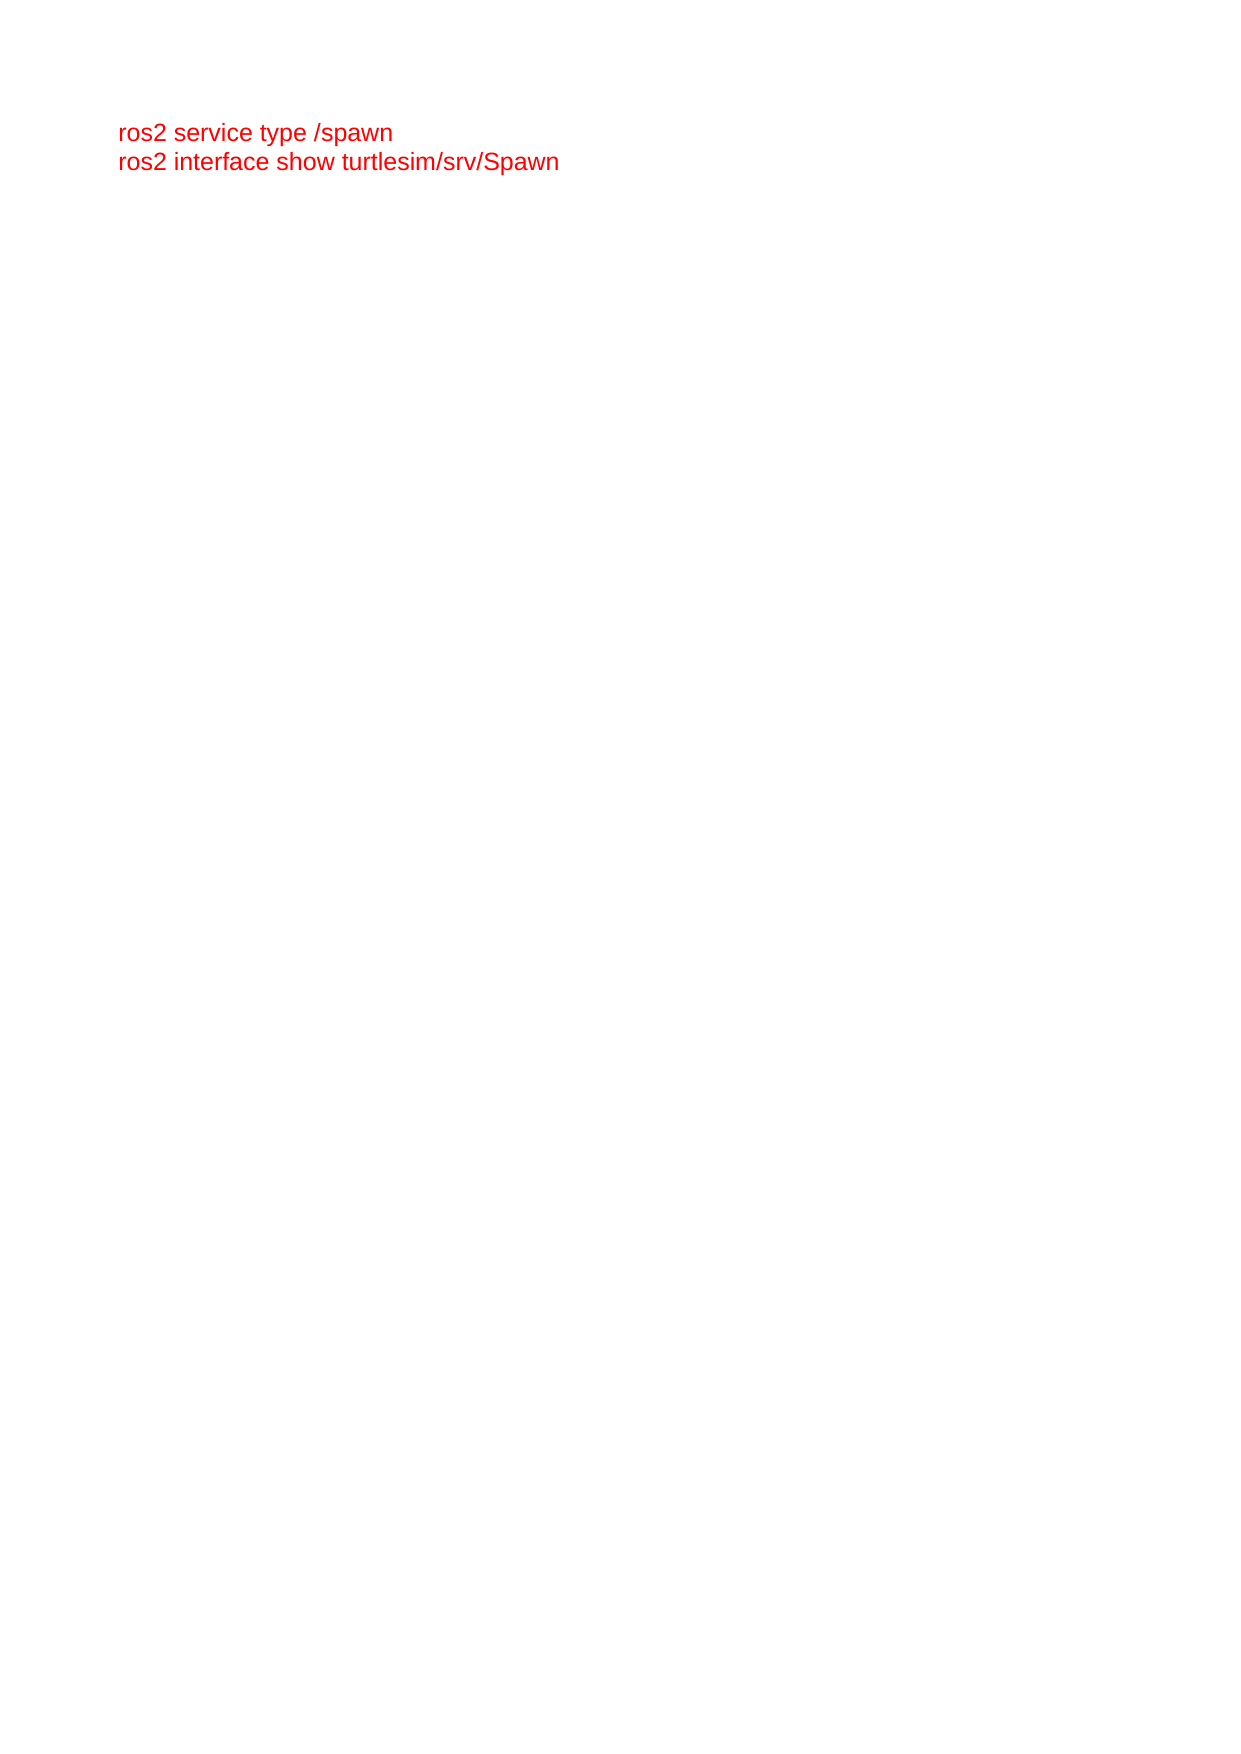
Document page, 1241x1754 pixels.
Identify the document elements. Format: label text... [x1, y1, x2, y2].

text ros2 interface show turtlesim/srv/Spawn [118, 147, 1122, 176]
text ros2 service type /spawn [118, 118, 1122, 147]
